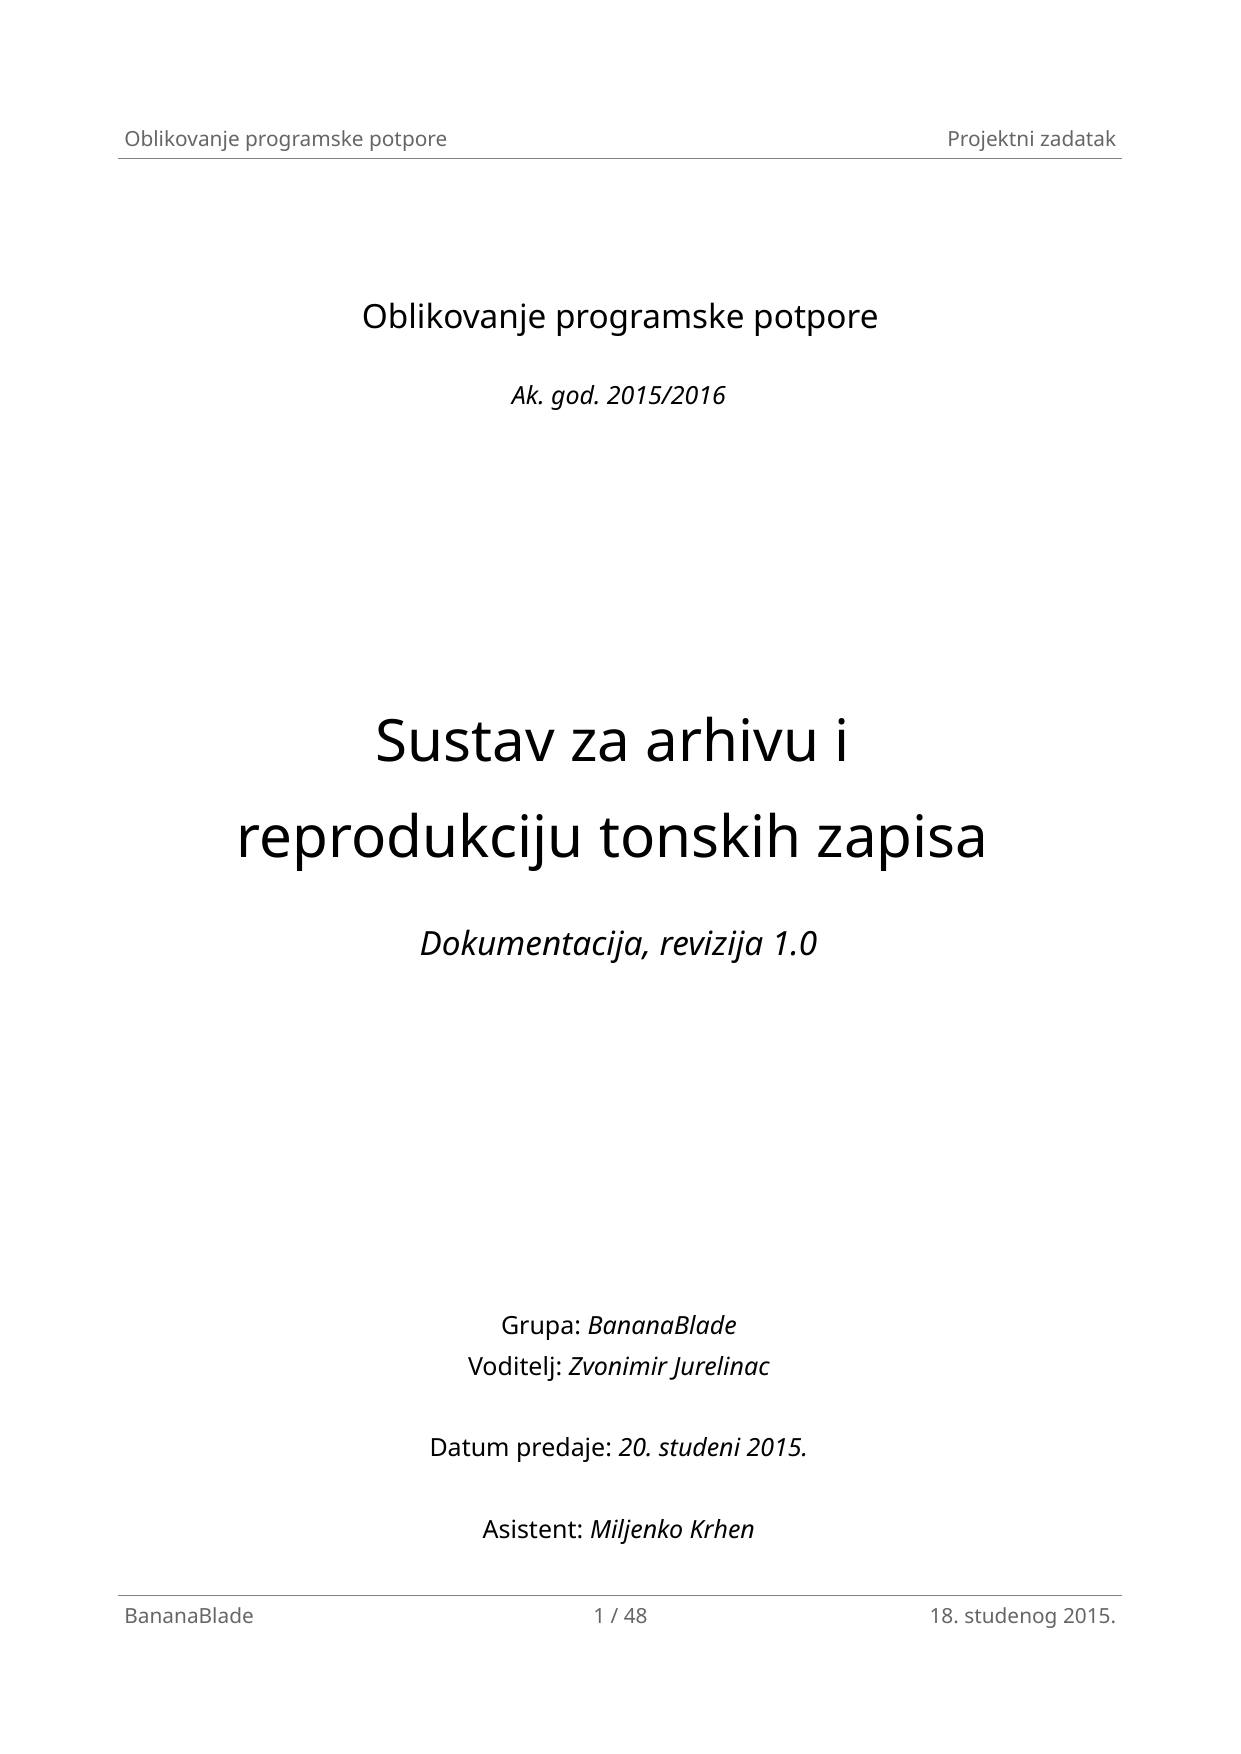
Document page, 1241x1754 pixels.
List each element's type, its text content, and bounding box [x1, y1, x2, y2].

text Sustav za arhivu i reprodukciju tonskih zapisa [118, 699, 1122, 874]
text Grupa: BananaBlade Voditelj: Zvonimir Jurelinac Datum predaje: 20. studeni 2015. Asistent: Miljenko Krhen [118, 1185, 1122, 1546]
text Dokumentacija, revizija 1.0 [118, 919, 1122, 965]
text Oblikovanje programske potpore [118, 293, 1122, 339]
text Ak. god. 2015/2016 [118, 377, 1122, 411]
